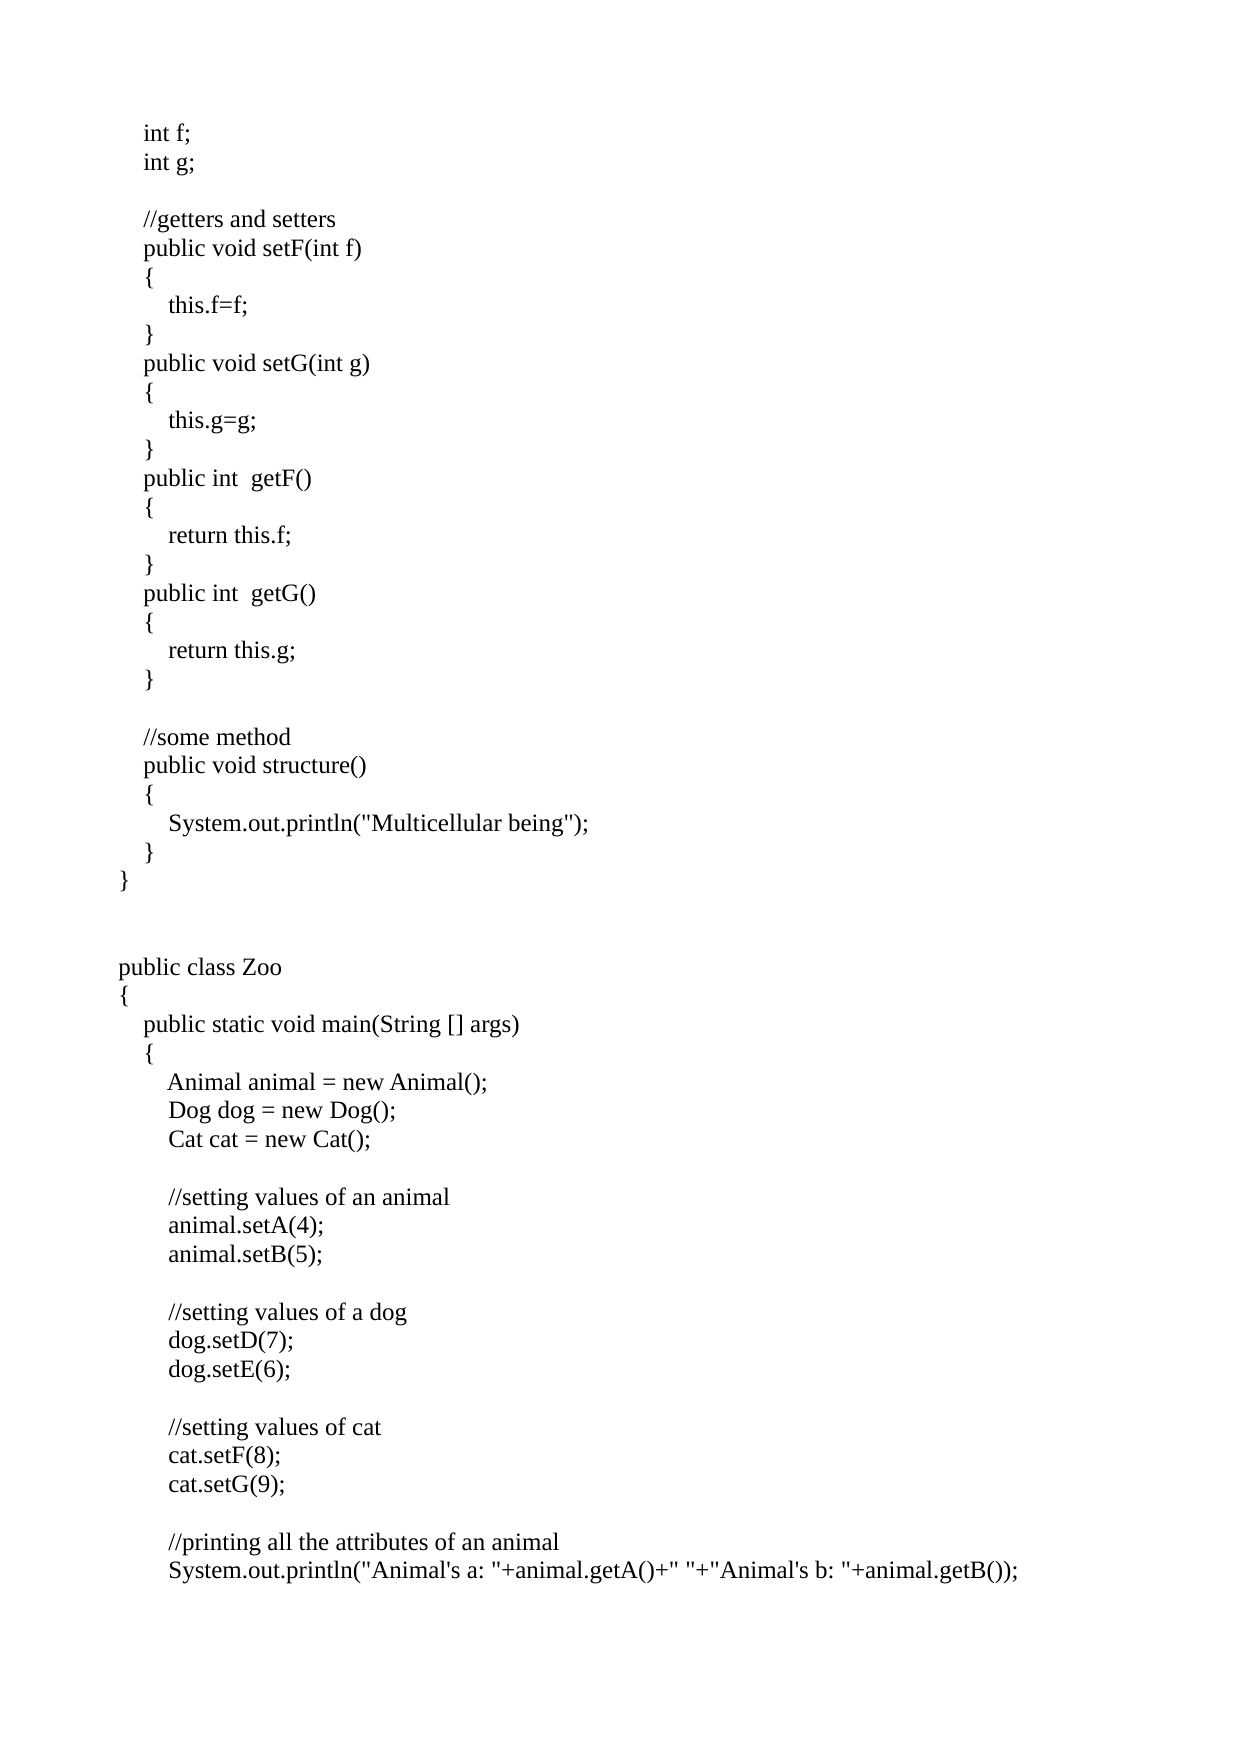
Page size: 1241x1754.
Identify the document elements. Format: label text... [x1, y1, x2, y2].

text } [118, 434, 1122, 463]
text { [118, 981, 1122, 1009]
text } [118, 549, 1122, 578]
text } [118, 319, 1122, 348]
text int f; [118, 118, 1122, 147]
text { [118, 492, 1122, 521]
text cat.setF(8); [118, 1441, 1122, 1469]
text //setting values of an animal [118, 1182, 1122, 1211]
text animal.setB(5); [118, 1239, 1122, 1268]
text public void structure() [118, 751, 1122, 779]
text } [118, 866, 1122, 894]
text this.g=g; [118, 406, 1122, 434]
text } [118, 664, 1122, 693]
text //setting values of a dog [118, 1297, 1122, 1326]
text //getters and setters [118, 204, 1122, 233]
text { [118, 607, 1122, 636]
text //some method [118, 722, 1122, 751]
text { [118, 779, 1122, 808]
text { [118, 377, 1122, 406]
text dog.setD(7); [118, 1326, 1122, 1354]
text Dog dog = new Dog(); [118, 1096, 1122, 1124]
text //printing all the attributes of an animal [118, 1527, 1122, 1556]
text public void setF(int f) [118, 233, 1122, 262]
text public int getF() [118, 463, 1122, 492]
text System.out.println("Animal's a: "+animal.getA()+" "+"Animal's b: "+animal.getB()); [118, 1556, 1122, 1584]
text Cat cat = new Cat(); [118, 1124, 1122, 1153]
text System.out.println("Multicellular being"); [118, 808, 1122, 837]
text cat.setG(9); [118, 1469, 1122, 1498]
text } [118, 837, 1122, 866]
text Animal animal = new Animal(); [118, 1067, 1122, 1096]
text return this.g; [118, 636, 1122, 664]
text int g; [118, 147, 1122, 176]
text animal.setA(4); [118, 1211, 1122, 1239]
text { [118, 262, 1122, 291]
text public class Zoo [118, 952, 1122, 981]
text //setting values of cat [118, 1412, 1122, 1441]
text public static void main(String [] args) [118, 1009, 1122, 1038]
text return this.f; [118, 521, 1122, 549]
text public void setG(int g) [118, 348, 1122, 377]
text dog.setE(6); [118, 1354, 1122, 1383]
text { [118, 1038, 1122, 1067]
text public int getG() [118, 578, 1122, 607]
text this.f=f; [118, 291, 1122, 319]
